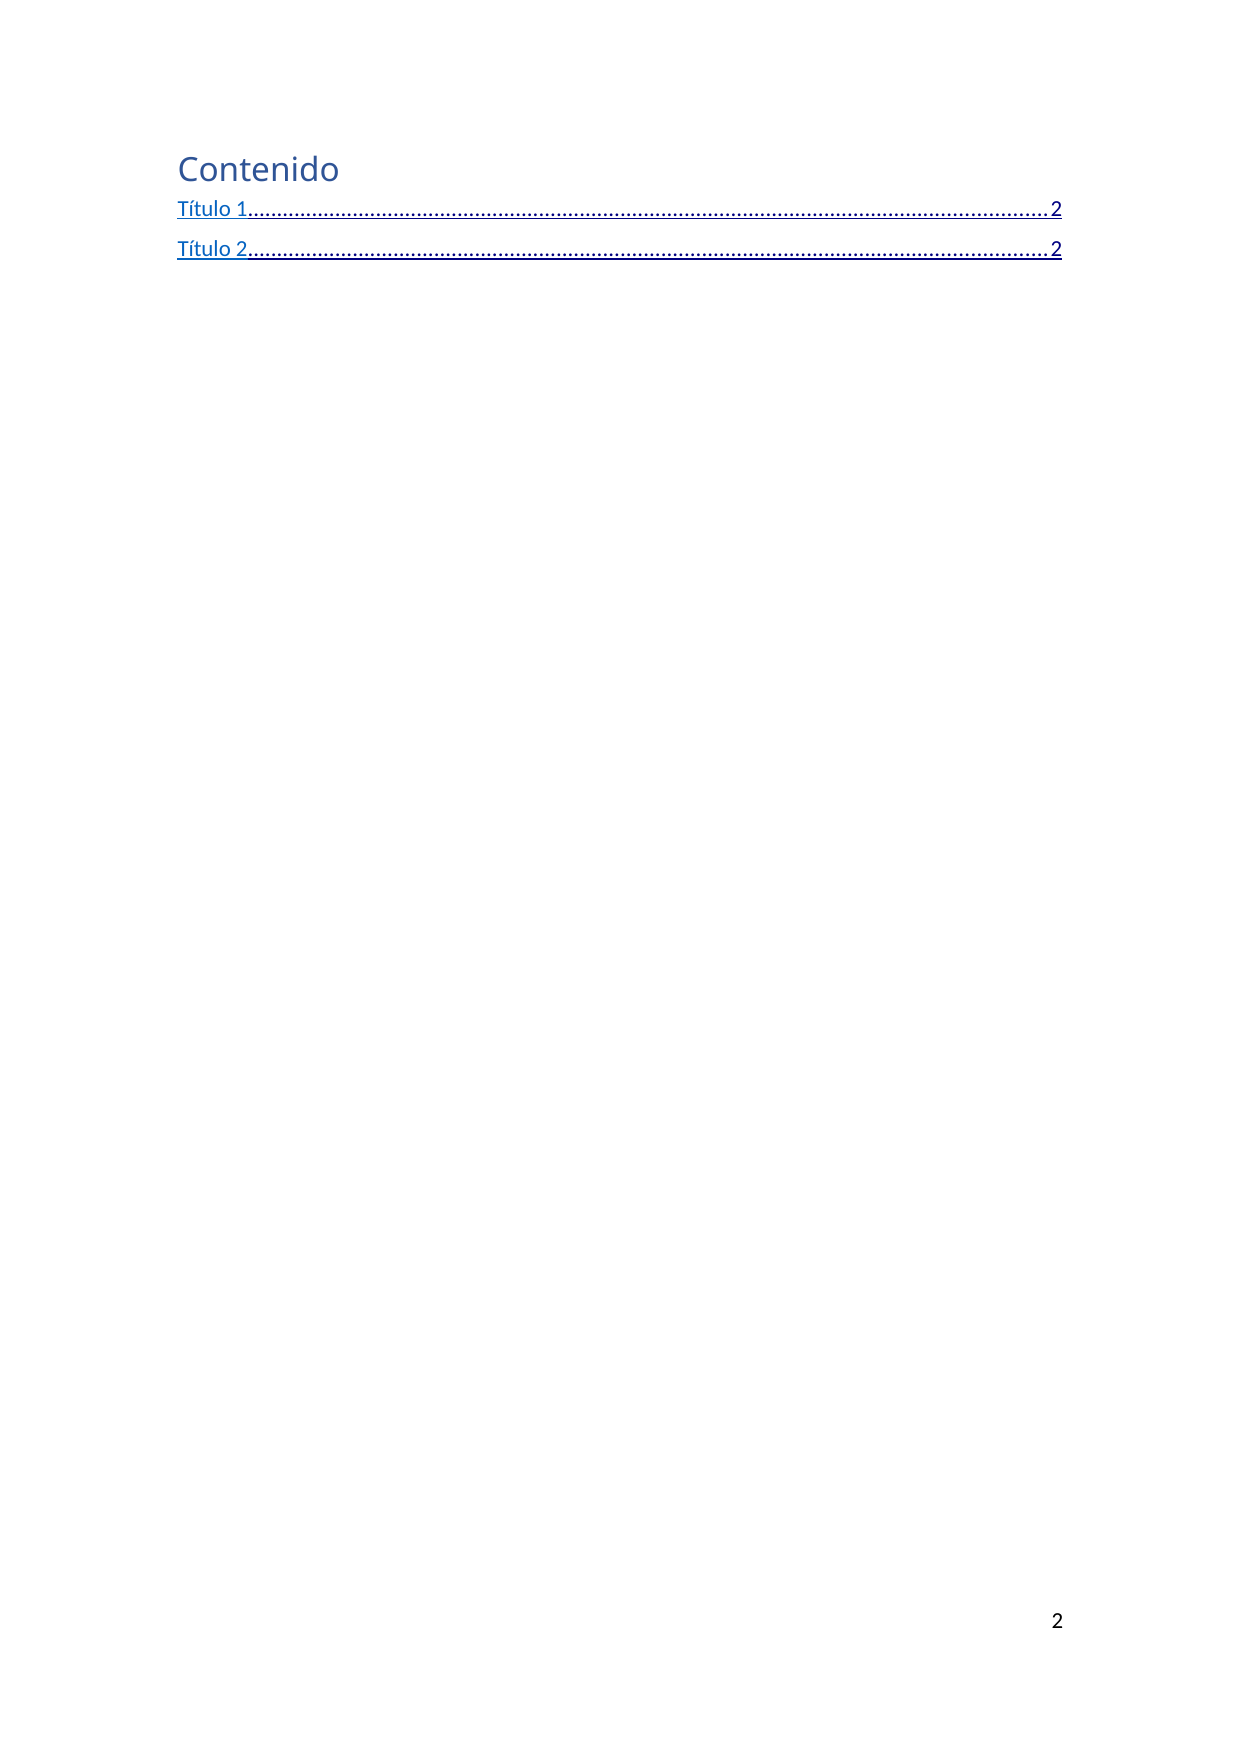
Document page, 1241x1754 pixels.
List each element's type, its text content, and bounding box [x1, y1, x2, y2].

text Título 2 2 [177, 234, 1063, 262]
text Contenido [177, 145, 1063, 191]
text Título 1 2 [177, 194, 1063, 222]
